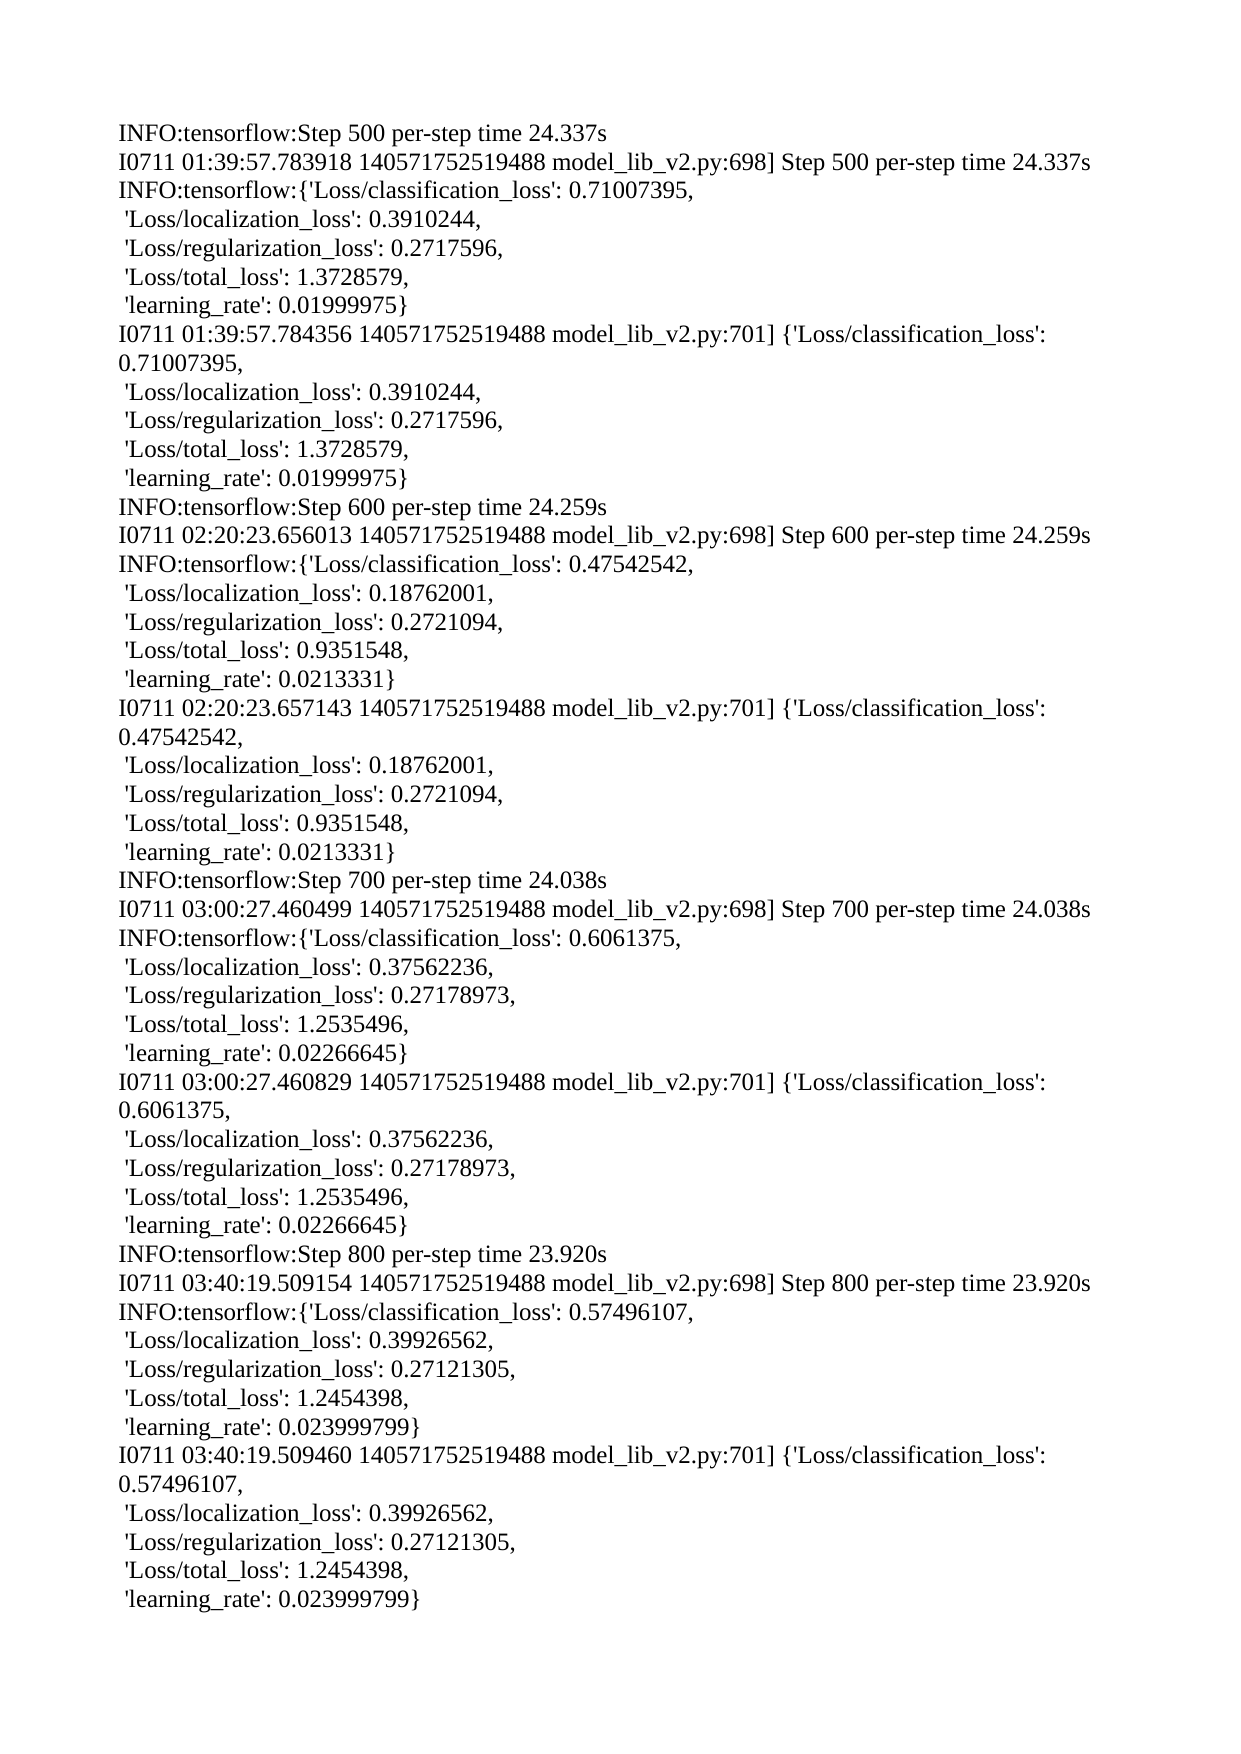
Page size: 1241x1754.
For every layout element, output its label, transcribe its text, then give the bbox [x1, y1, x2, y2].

text 'learning_rate': 0.023999799} [118, 1584, 1122, 1613]
text 'Loss/localization_loss': 0.3910244, [118, 204, 1122, 233]
text INFO:tensorflow:{'Loss/classification_loss': 0.6061375, [118, 923, 1122, 952]
text 'Loss/localization_loss': 0.37562236, [118, 952, 1122, 981]
text INFO:tensorflow:Step 800 per-step time 23.920s [118, 1239, 1122, 1268]
text 'learning_rate': 0.02266645} [118, 1038, 1122, 1067]
text INFO:tensorflow:Step 600 per-step time 24.259s [118, 492, 1122, 521]
text 'learning_rate': 0.0213331} [118, 837, 1122, 866]
text 'Loss/regularization_loss': 0.27178973, [118, 1153, 1122, 1182]
text INFO:tensorflow:{'Loss/classification_loss': 0.71007395, [118, 176, 1122, 204]
text INFO:tensorflow:{'Loss/classification_loss': 0.57496107, [118, 1297, 1122, 1326]
text I0711 03:00:27.460829 140571752519488 model_lib_v2.py:701] {'Loss/classification_loss': 0.6061375, [118, 1067, 1122, 1124]
text INFO:tensorflow:Step 700 per-step time 24.038s [118, 866, 1122, 894]
text 'Loss/regularization_loss': 0.2717596, [118, 233, 1122, 262]
text 'learning_rate': 0.023999799} [118, 1412, 1122, 1441]
text I0711 01:39:57.784356 140571752519488 model_lib_v2.py:701] {'Loss/classification_loss': 0.71007395, [118, 319, 1122, 377]
text 'learning_rate': 0.02266645} [118, 1211, 1122, 1239]
text 'Loss/localization_loss': 0.3910244, [118, 377, 1122, 406]
text 'Loss/localization_loss': 0.18762001, [118, 751, 1122, 779]
text I0711 01:39:57.783918 140571752519488 model_lib_v2.py:698] Step 500 per-step time 24.337s [118, 147, 1122, 176]
text 'learning_rate': 0.01999975} [118, 463, 1122, 492]
text 'learning_rate': 0.01999975} [118, 291, 1122, 319]
text 'Loss/localization_loss': 0.37562236, [118, 1124, 1122, 1153]
text 'Loss/total_loss': 0.9351548, [118, 808, 1122, 837]
text INFO:tensorflow:Step 500 per-step time 24.337s [118, 118, 1122, 147]
text 'Loss/total_loss': 1.3728579, [118, 434, 1122, 463]
text I0711 02:20:23.656013 140571752519488 model_lib_v2.py:698] Step 600 per-step time 24.259s [118, 521, 1122, 549]
text INFO:tensorflow:{'Loss/classification_loss': 0.47542542, [118, 549, 1122, 578]
text 'Loss/localization_loss': 0.39926562, [118, 1326, 1122, 1354]
text 'Loss/total_loss': 1.2454398, [118, 1556, 1122, 1584]
text 'Loss/total_loss': 0.9351548, [118, 636, 1122, 664]
text 'Loss/regularization_loss': 0.27121305, [118, 1354, 1122, 1383]
text 'Loss/regularization_loss': 0.2717596, [118, 406, 1122, 434]
text 'learning_rate': 0.0213331} [118, 664, 1122, 693]
text 'Loss/localization_loss': 0.18762001, [118, 578, 1122, 607]
text I0711 02:20:23.657143 140571752519488 model_lib_v2.py:701] {'Loss/classification_loss': 0.47542542, [118, 693, 1122, 751]
text 'Loss/regularization_loss': 0.27178973, [118, 981, 1122, 1009]
text I0711 03:00:27.460499 140571752519488 model_lib_v2.py:698] Step 700 per-step time 24.038s [118, 894, 1122, 923]
text 'Loss/regularization_loss': 0.2721094, [118, 779, 1122, 808]
text I0711 03:40:19.509154 140571752519488 model_lib_v2.py:698] Step 800 per-step time 23.920s [118, 1268, 1122, 1297]
text 'Loss/total_loss': 1.2535496, [118, 1009, 1122, 1038]
text 'Loss/regularization_loss': 0.2721094, [118, 607, 1122, 636]
text 'Loss/localization_loss': 0.39926562, [118, 1498, 1122, 1527]
text 'Loss/total_loss': 1.2454398, [118, 1383, 1122, 1412]
text 'Loss/regularization_loss': 0.27121305, [118, 1527, 1122, 1556]
text 'Loss/total_loss': 1.3728579, [118, 262, 1122, 291]
text I0711 03:40:19.509460 140571752519488 model_lib_v2.py:701] {'Loss/classification_loss': 0.57496107, [118, 1441, 1122, 1498]
text 'Loss/total_loss': 1.2535496, [118, 1182, 1122, 1211]
